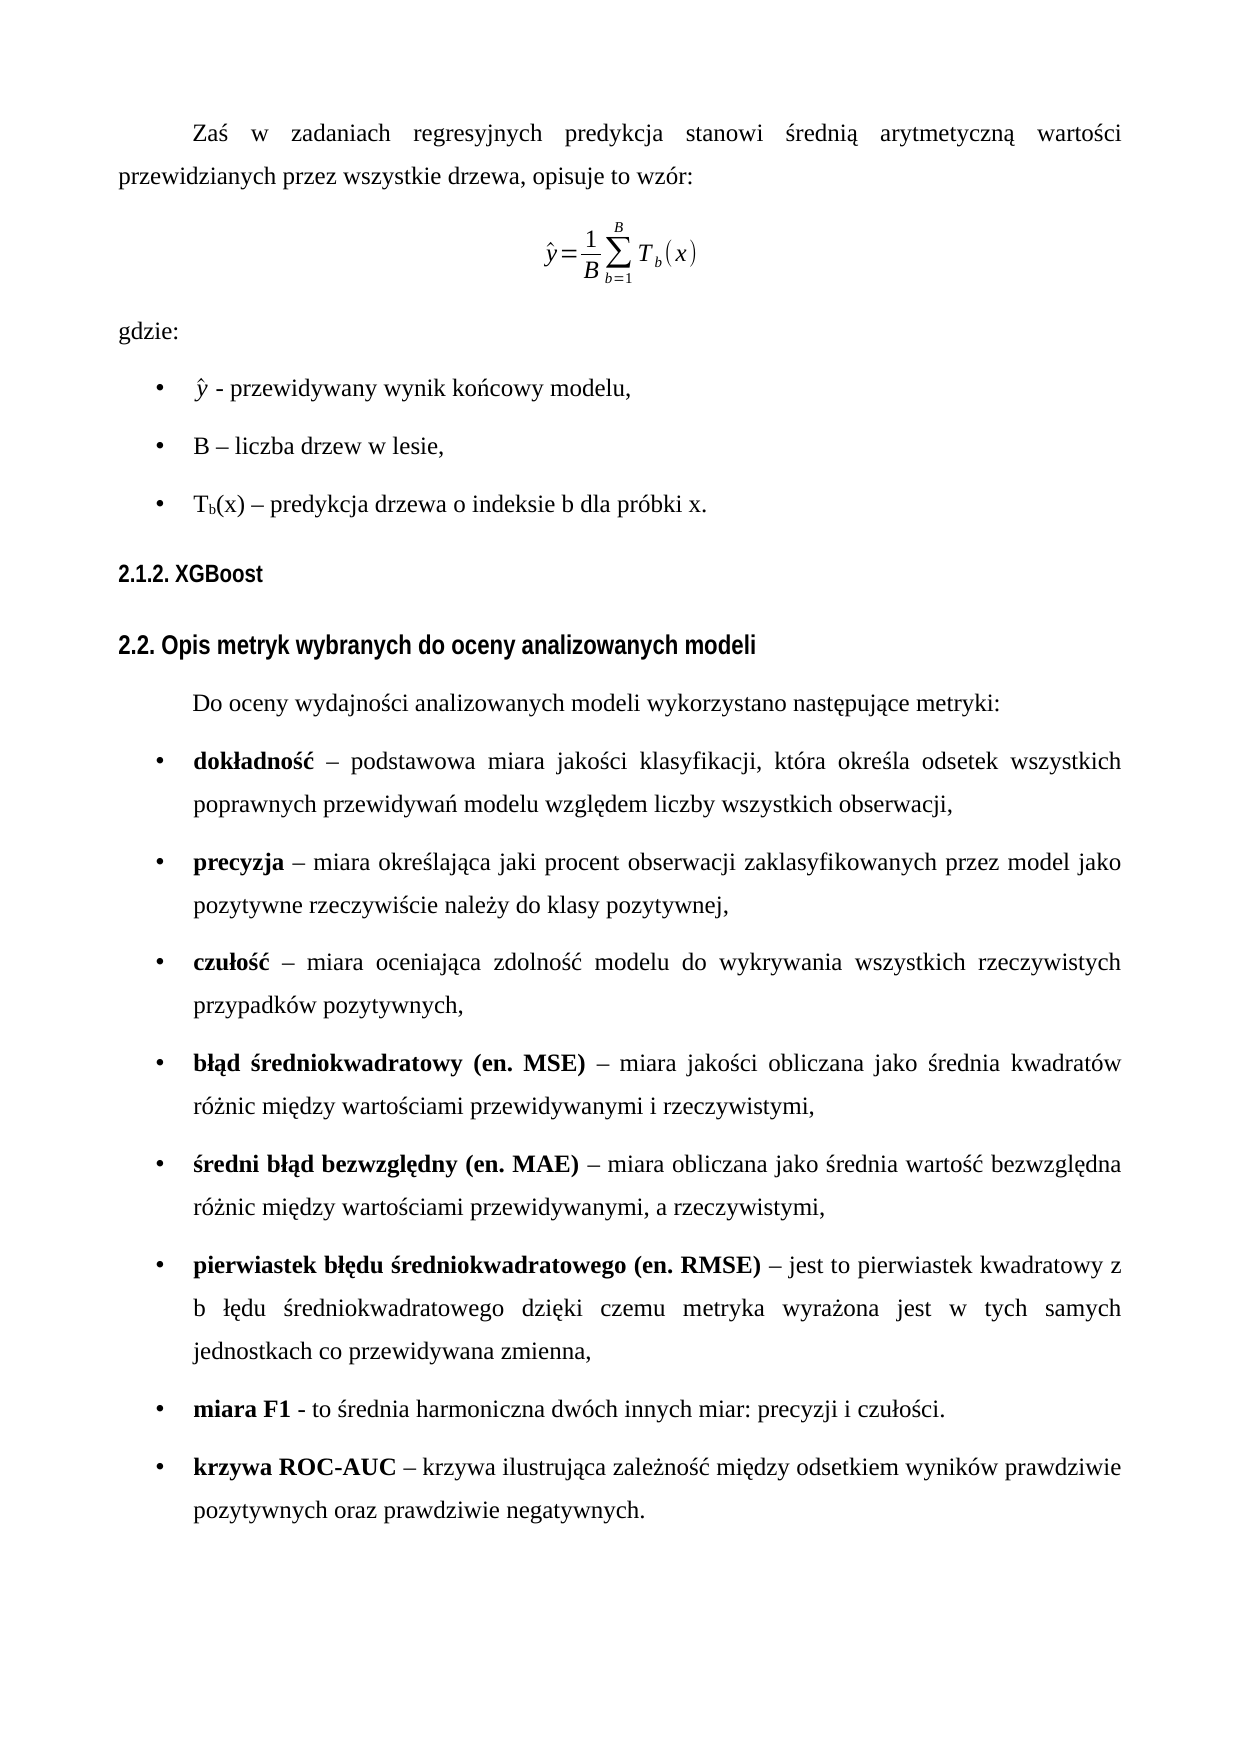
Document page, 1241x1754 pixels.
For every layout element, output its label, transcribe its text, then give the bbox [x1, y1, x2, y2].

list B – liczba drzew w lesie, [156, 431, 1122, 460]
list krzywa ROC-AUC – krzywa ilustrująca zależność między odsetkiem wyników prawdziwie pozytywnych oraz prawdziwie negatywnych. [156, 1452, 1122, 1523]
text Do oceny wydajności analizowanych modeli wykorzystano następujące metryki: [118, 688, 1122, 717]
list dokładność – podstawowa miara jakości klasyfikacji, która określa odsetek wszystkich poprawnych przewidywań modelu względem liczby wszystkich obserwacji, [156, 746, 1122, 818]
list pierwiastek błędu średniokwadratowego (en. RMSE) – jest to pierwiastek kwadratowy z b łędu średniokwadratowego dzięki czemu metryka wyrażona jest w tych samych jednostkach co przewidywana zmienna, [156, 1250, 1122, 1365]
list precyzja – miara określająca jaki procent obserwacji zaklasyfikowanych przez model jako pozytywne rzeczywiście należy do klasy pozytywnej, [156, 847, 1122, 918]
text Zaś w zadaniach regresyjnych predykcja stanowi średnią arytmetyczną wartości przewidzianych przez wszystkie drzewa, opisuje to wzór: [118, 118, 1122, 190]
text gdzie: [118, 316, 1122, 344]
list czułość – miara oceniająca zdolność modelu do wykrywania wszystkich rzeczywistych przypadków pozytywnych, [156, 947, 1122, 1019]
list - przewidywany wynik końcowy modelu, [156, 373, 1122, 402]
subtitle 2.1.2. XGBoost [118, 559, 1122, 588]
list miara F1 - to średnia harmoniczna dwóch innych miar: precyzji i czułości. [156, 1394, 1122, 1423]
subtitle 2.2. Opis metryk wybranych do oceny analizowanych modeli [118, 629, 1122, 660]
list błąd średniokwadratowy (en. MSE) – miara jakości obliczana jako średnia kwadratów różnic między wartościami przewidywanymi i rzeczywistymi, [156, 1048, 1122, 1120]
list średni błąd bezwzględny (en. MAE) – miara obliczana jako średnia wartość bezwzględna różnic między wartościami przewidywanymi, a rzeczywistymi, [156, 1149, 1122, 1221]
list Tb(x) – predykcja drzewa o indeksie b dla próbki x. [156, 489, 1122, 518]
